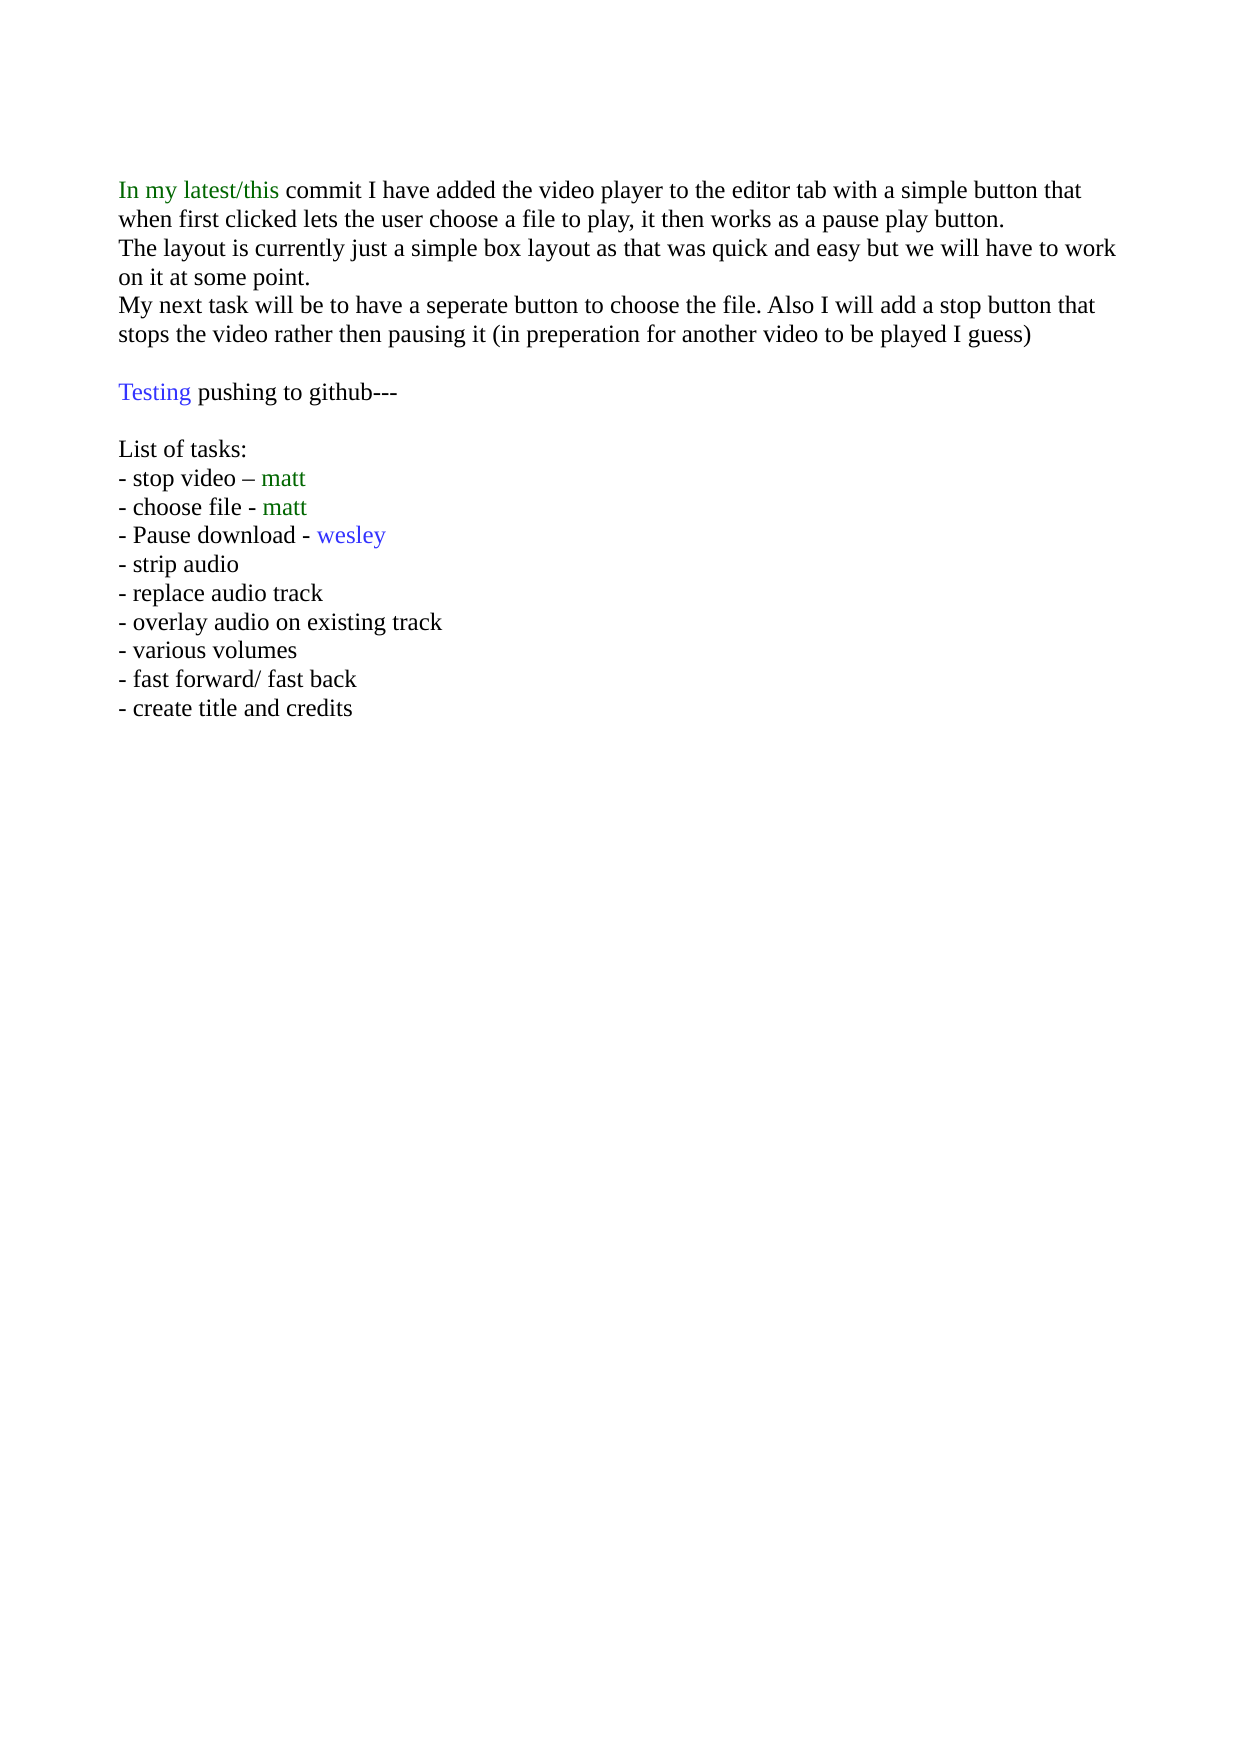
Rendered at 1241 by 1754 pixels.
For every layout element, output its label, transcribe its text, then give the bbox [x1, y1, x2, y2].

text - create title and credits [118, 693, 1122, 722]
text - fast forward/ fast back [118, 664, 1122, 693]
text - choose file - matt [118, 492, 1122, 521]
text - replace audio track [118, 578, 1122, 607]
text List of tasks: [118, 434, 1122, 463]
text - stop video – matt [118, 463, 1122, 492]
text Testing pushing to github--- [118, 377, 1122, 406]
text - various volumes [118, 636, 1122, 664]
text - strip audio [118, 549, 1122, 578]
text In my latest/this commit I have added the video player to the editor tab with a simple button that when first clicked lets the user choose a file to play, it then works as a pause play button. [118, 176, 1122, 233]
text - Pause download - wesley [118, 521, 1122, 549]
text The layout is currently just a simple box layout as that was quick and easy but we will have to work on it at some point. [118, 233, 1122, 291]
text - overlay audio on existing track [118, 607, 1122, 636]
text My next task will be to have a seperate button to choose the file. Also I will add a stop button that stops the video rather then pausing it (in preperation for another video to be played I guess) [118, 291, 1122, 348]
